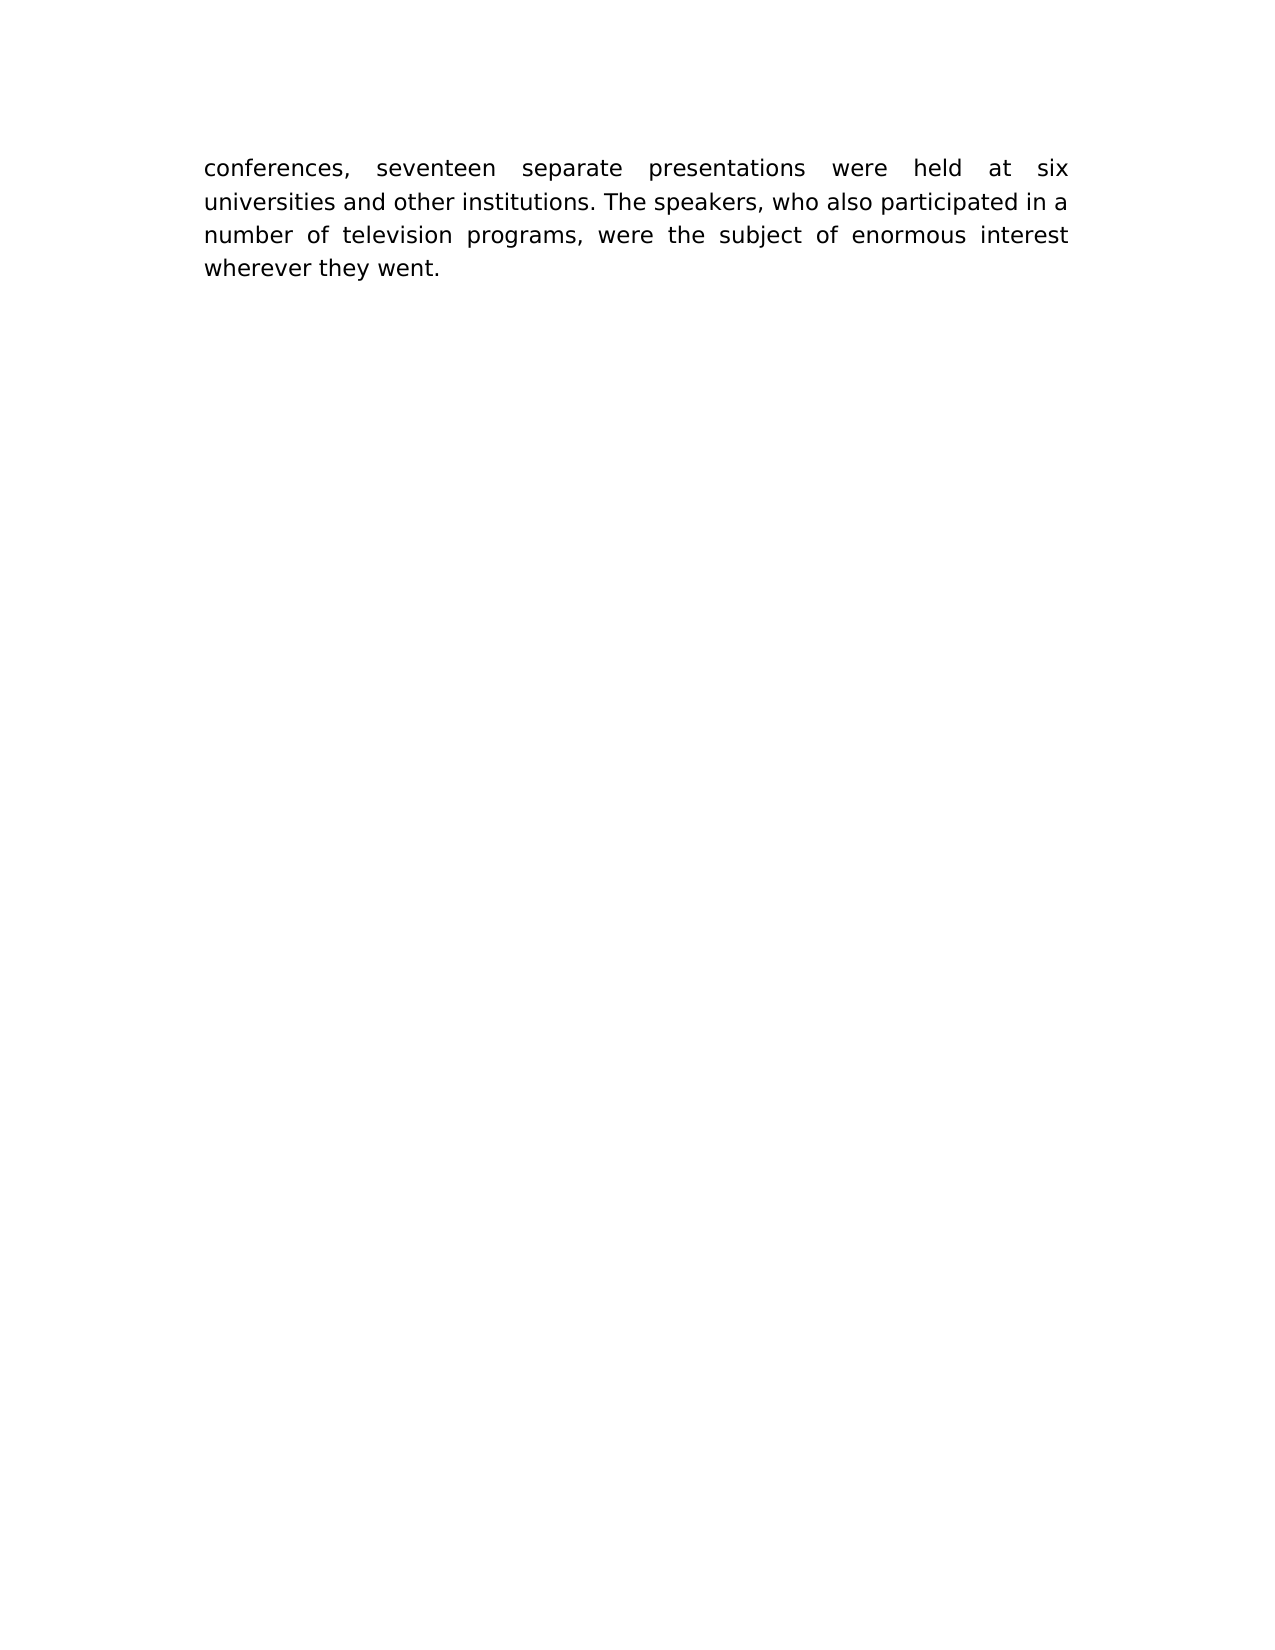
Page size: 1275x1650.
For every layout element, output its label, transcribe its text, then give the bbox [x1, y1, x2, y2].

text conferences, seventeen separate presentations were held at six universities and other institutions. The speakers, who also participated in a number of television programs, were the subject of enormous interest wherever they went. [203, 150, 1070, 283]
